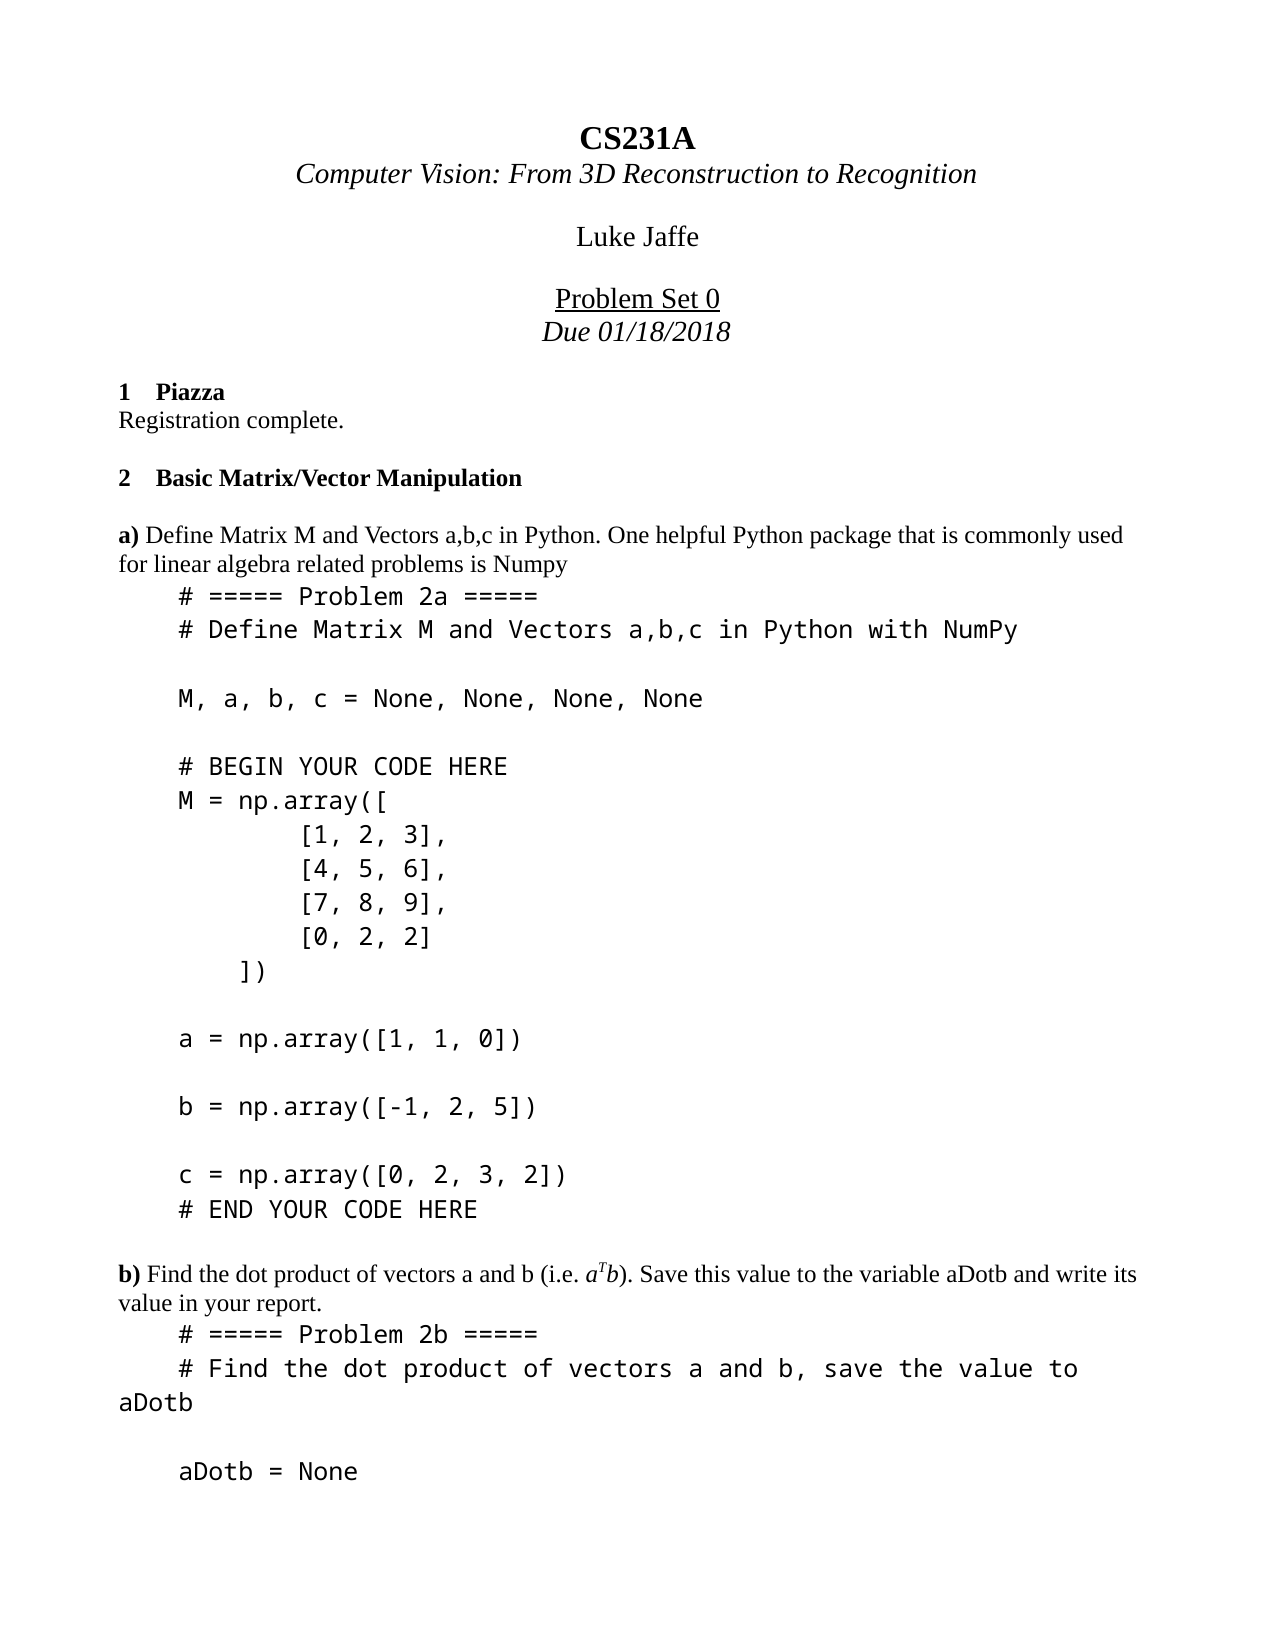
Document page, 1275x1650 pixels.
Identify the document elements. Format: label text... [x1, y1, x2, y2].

text Due 01/18/2018 [118, 314, 1157, 348]
text [1, 2, 3], [118, 817, 1157, 851]
text a) Define Matrix M and Vectors a,b,c in Python. One helpful Python package that is commonly used for linear algebra related problems is Numpy [118, 521, 1157, 578]
text b) Find the dot product of vectors a and b (i.e. aTb). Save this value to the variable aDotb and write its value in your report. [118, 1259, 1157, 1317]
text b = np.array([-1, 2, 5]) [118, 1089, 1157, 1123]
text Problem Set 0 [118, 281, 1157, 314]
text [7, 8, 9], [118, 885, 1157, 919]
text 1 Piazza [118, 377, 1157, 406]
text # Define Matrix M and Vectors a,b,c in Python with NumPy [118, 612, 1157, 646]
text c = np.array([0, 2, 3, 2]) [118, 1157, 1157, 1191]
text Computer Vision: From 3D Reconstruction to Recognition [118, 156, 1157, 190]
text # ===== Problem 2b ===== [118, 1317, 1157, 1351]
text [0, 2, 2] [118, 919, 1157, 953]
text # Find the dot product of vectors a and b, save the value to aDotb [118, 1351, 1157, 1419]
text [4, 5, 6], [118, 851, 1157, 885]
text # END YOUR CODE HERE [118, 1191, 1157, 1225]
text # BEGIN YOUR CODE HERE [118, 748, 1157, 782]
text CS231A [118, 118, 1157, 156]
text M, a, b, c = None, None, None, None [118, 680, 1157, 714]
text ]) [118, 953, 1157, 987]
text # ===== Problem 2a ===== [118, 578, 1157, 612]
text Registration complete. [118, 406, 1157, 434]
text M = np.array([ [118, 782, 1157, 817]
text 2 Basic Matrix/Vector Manipulation [118, 463, 1157, 492]
text a = np.array([1, 1, 0]) [118, 1021, 1157, 1055]
text aDotb = None [118, 1453, 1157, 1487]
text Luke Jaffe [118, 219, 1157, 252]
